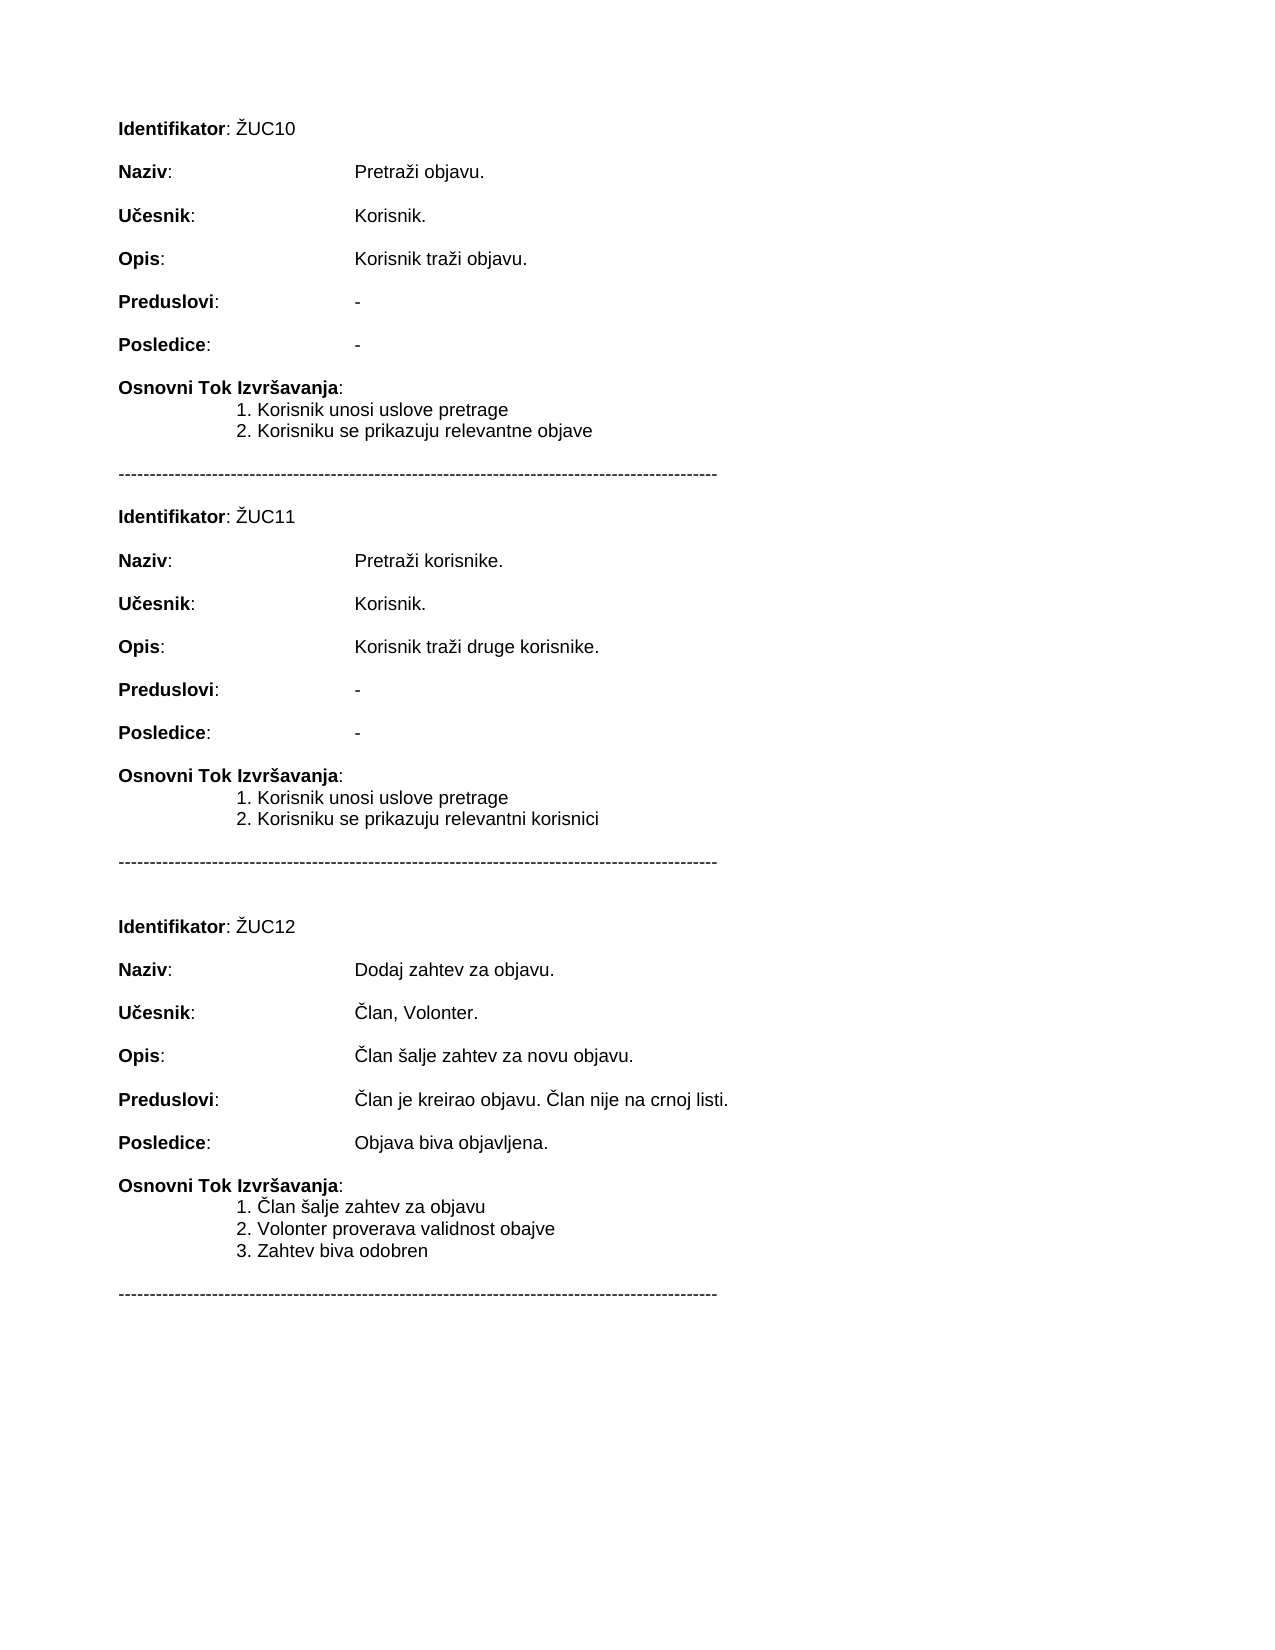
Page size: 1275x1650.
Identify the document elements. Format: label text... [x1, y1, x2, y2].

text 2. Volonter proverava validnost obajve [118, 1218, 1157, 1239]
text Osnovni Tok Izvršavanja: [118, 377, 1157, 398]
text Identifikator: ŽUC11 [118, 506, 1157, 528]
text Posledice: - [118, 334, 1157, 355]
text 1. Korisnik unosi uslove pretrage [118, 787, 1157, 808]
text Osnovni Tok Izvršavanja: [118, 1175, 1157, 1196]
text Preduslovi: Član je kreirao objavu. Član nije na crnoj listi. [118, 1088, 1157, 1110]
text Opis: Korisnik traži objavu. [118, 247, 1157, 269]
text 2. Korisniku se prikazuju relevantne objave [118, 420, 1157, 442]
text Osnovni Tok Izvršavanja: [118, 765, 1157, 787]
text Posledice: Objava biva objavljena. [118, 1132, 1157, 1153]
text 1. Član šalje zahtev za objavu [118, 1196, 1157, 1218]
text Učesnik: Korisnik. [118, 592, 1157, 614]
text Učesnik: Član, Volonter. [118, 1002, 1157, 1024]
text Opis: Član šalje zahtev za novu objavu. [118, 1045, 1157, 1067]
text Identifikator: ŽUC10 [118, 118, 1157, 140]
text 2. Korisniku se prikazuju relevantni korisnici [118, 808, 1157, 830]
text Naziv: Dodaj zahtev za objavu. [118, 959, 1157, 981]
text ------------------------------------------------------------------------------------------------ [118, 463, 1157, 485]
text Naziv: Pretraži objavu. [118, 161, 1157, 183]
text Posledice: - [118, 722, 1157, 743]
text 3. Zahtev biva odobren [118, 1239, 1157, 1261]
text Naziv: Pretraži korisnike. [118, 549, 1157, 571]
text Identifikator: ŽUC12 [118, 916, 1157, 937]
text ------------------------------------------------------------------------------------------------ [118, 851, 1157, 873]
text Preduslovi: - [118, 679, 1157, 700]
text 1. Korisnik unosi uslove pretrage [118, 398, 1157, 420]
text Preduslovi: - [118, 291, 1157, 312]
text Učesnik: Korisnik. [118, 204, 1157, 226]
text ------------------------------------------------------------------------------------------------ [118, 1282, 1157, 1304]
text Opis: Korisnik traži druge korisnike. [118, 636, 1157, 657]
